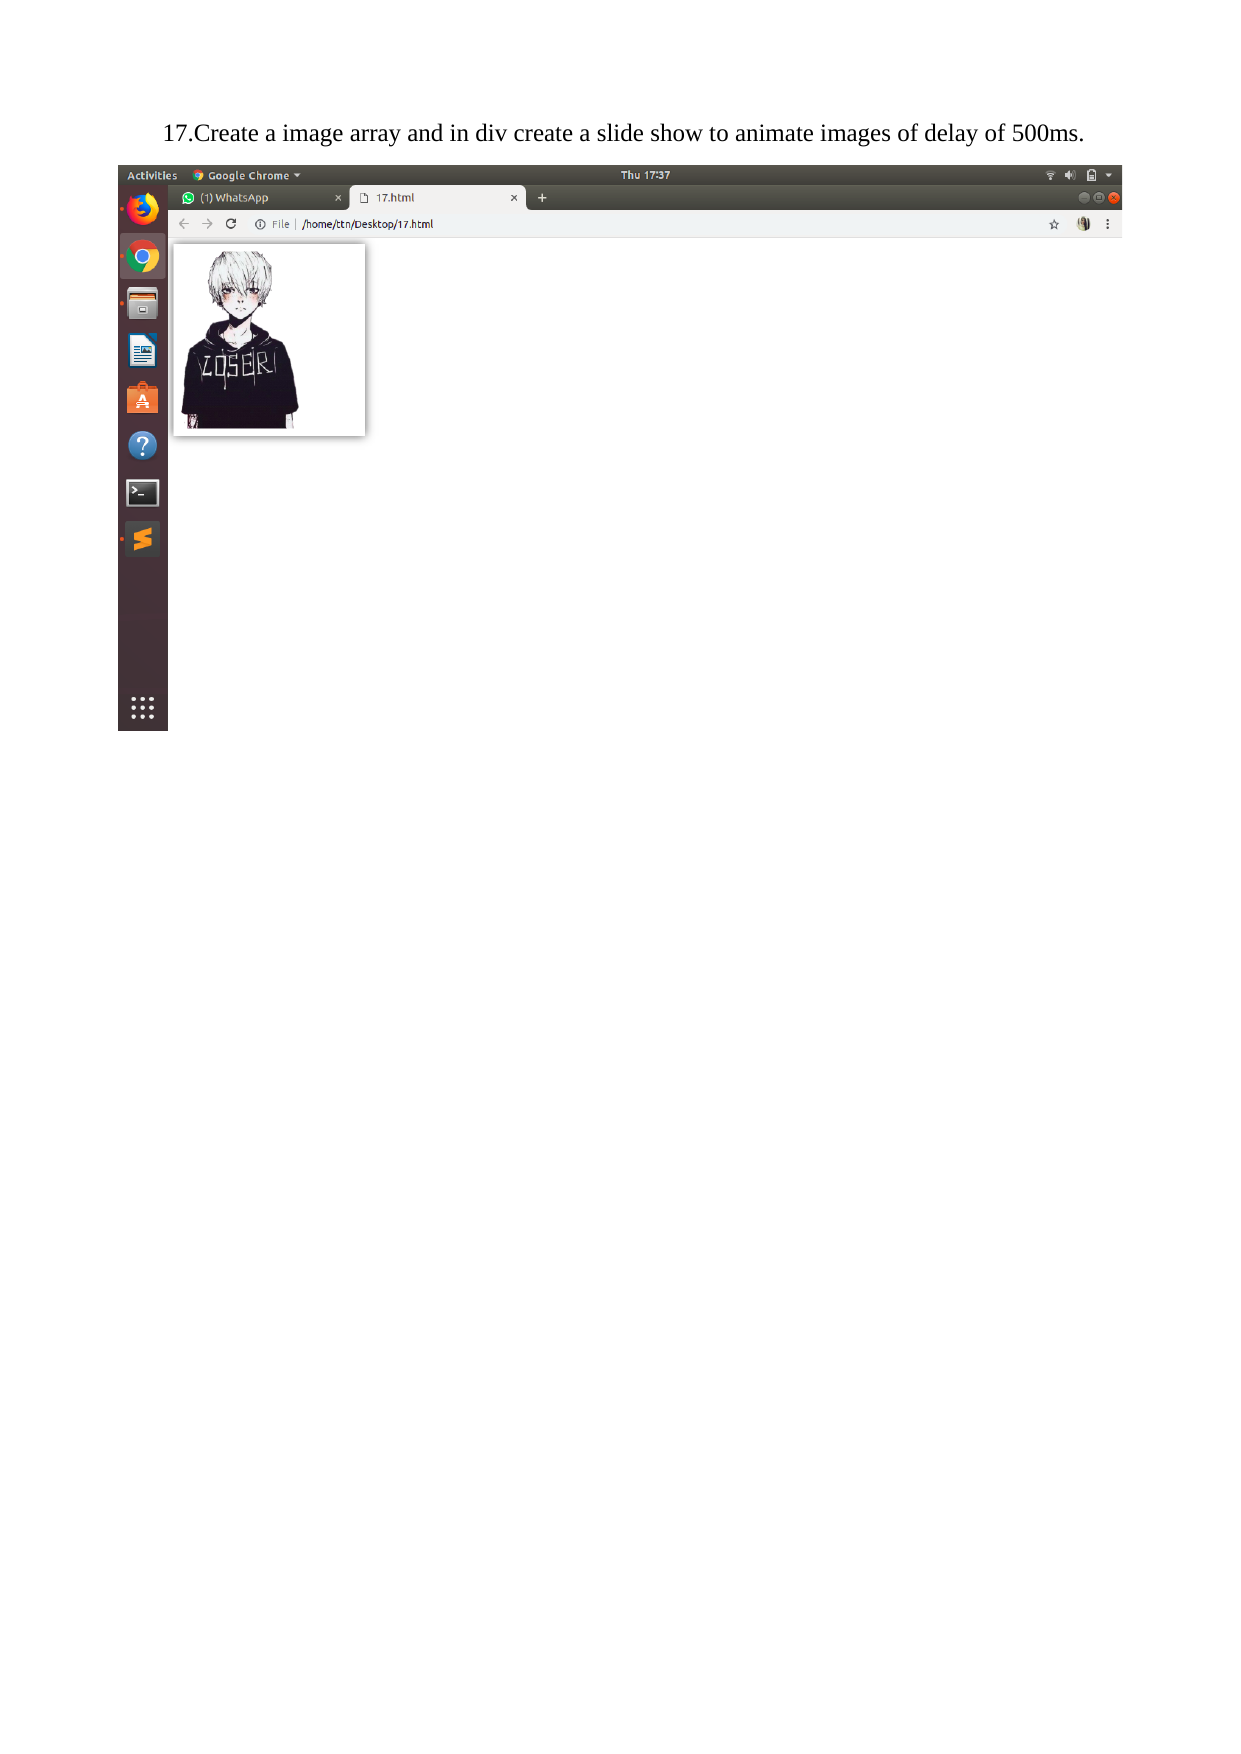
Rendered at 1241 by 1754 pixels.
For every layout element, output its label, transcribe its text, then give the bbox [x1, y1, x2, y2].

list Create a image array and in div create a slide show to animate images of delay of 500ms. [162, 118, 1122, 147]
picture [118, 165, 1123, 731]
